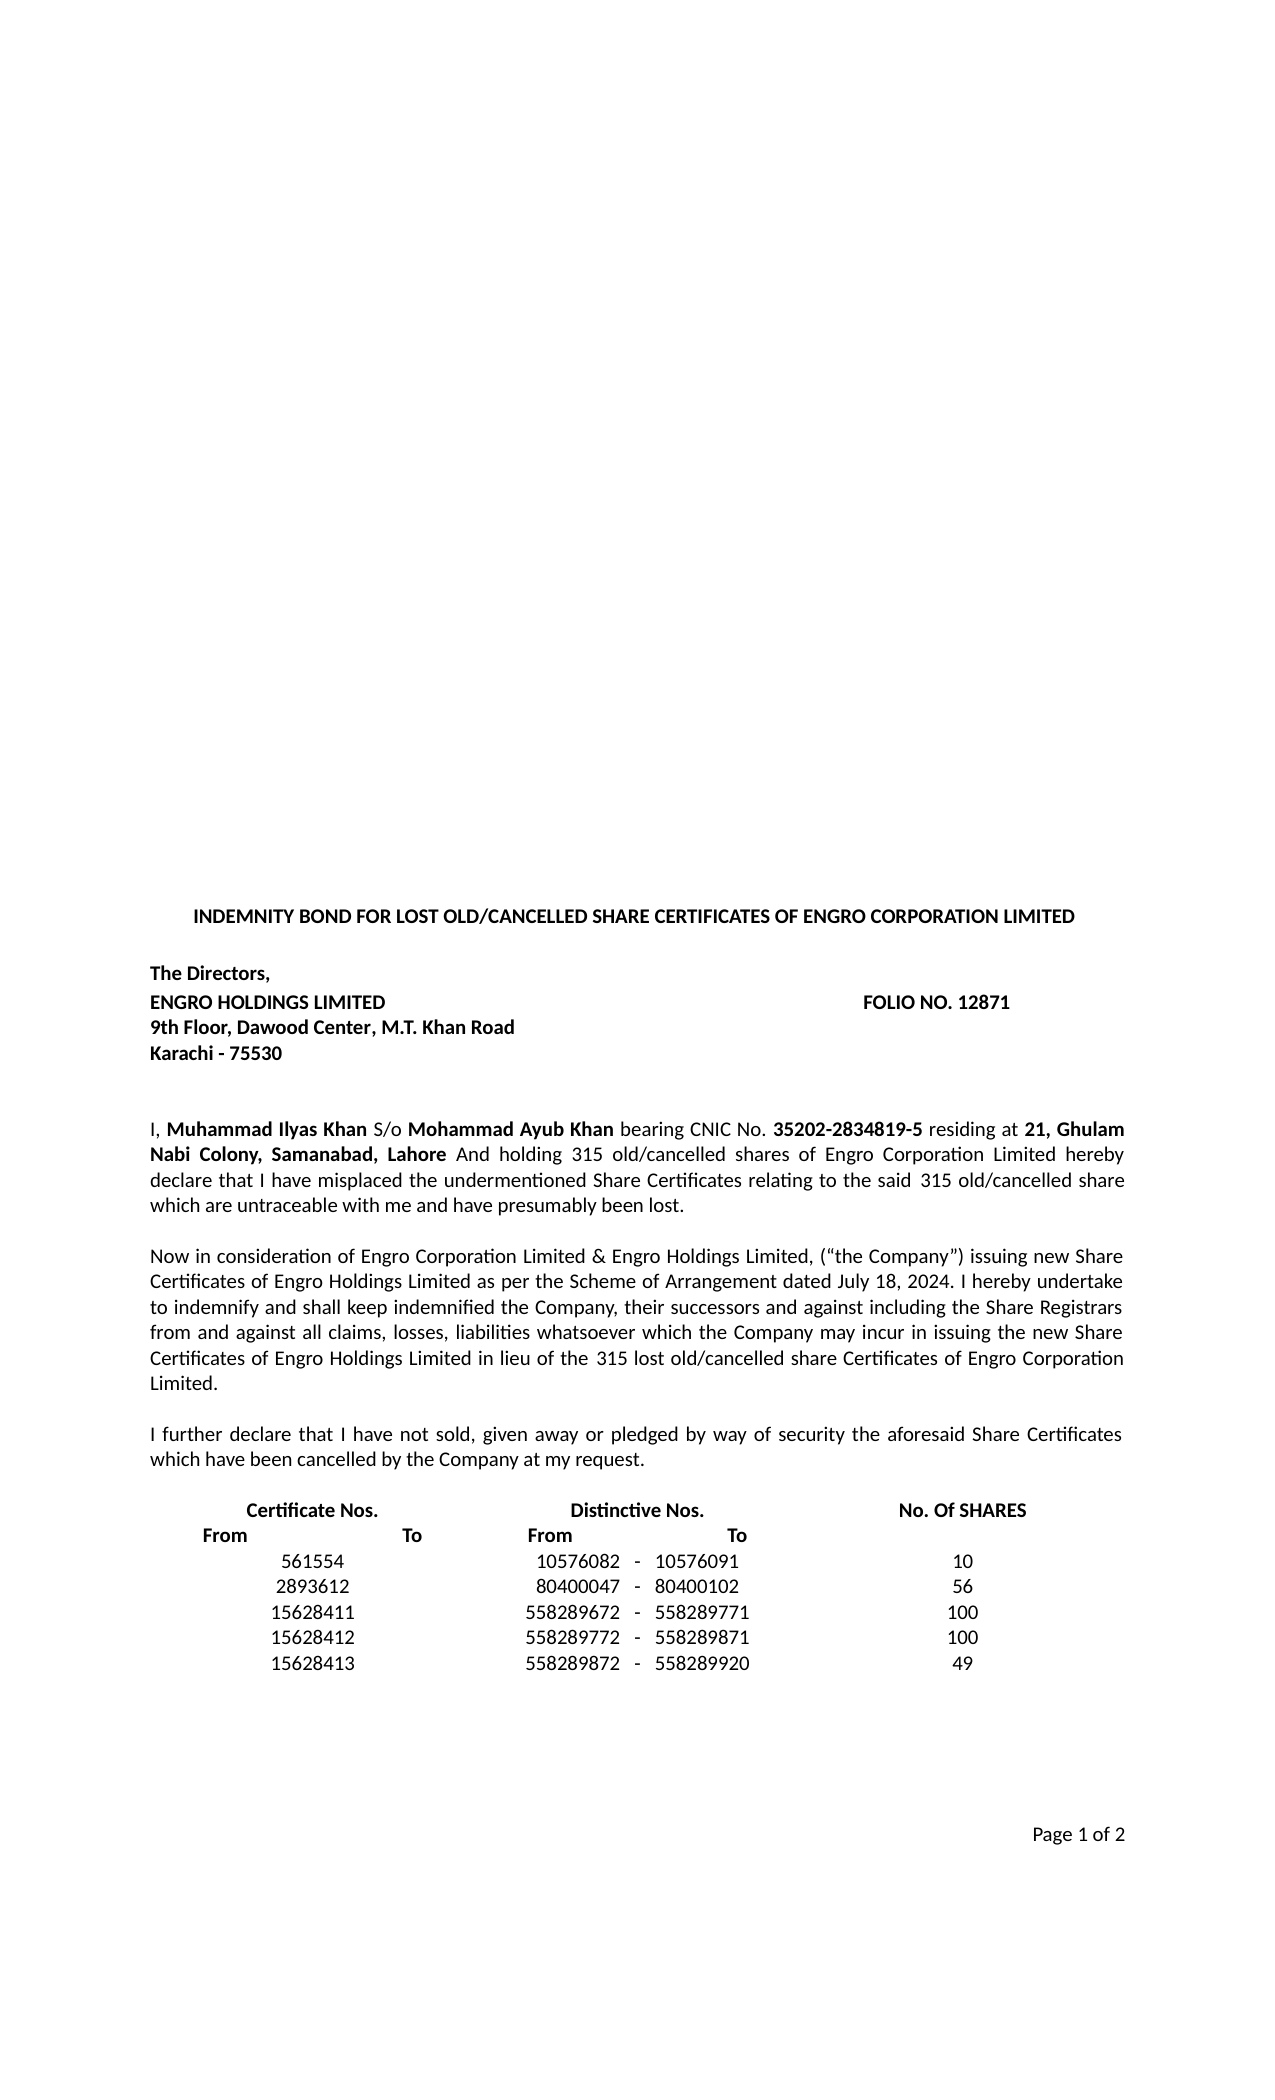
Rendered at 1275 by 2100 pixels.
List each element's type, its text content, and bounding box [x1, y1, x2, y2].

table_header Certificate Nos. From To [150, 1497, 475, 1548]
table_cell 56 [800, 1574, 1125, 1599]
table_cell 10576082 - 10576091 [475, 1548, 800, 1573]
text I further declare that I have not sold, given away or pledged by way of security the aforesaid Share Certificates which have been cancelled by the Company at my request. [150, 1421, 1125, 1472]
table_header The Directors, [150, 960, 863, 989]
table_cell 561554 [150, 1548, 475, 1573]
table_header Distinctive Nos. From To [475, 1497, 800, 1548]
table_cell 15628412 [150, 1624, 475, 1650]
table_cell 15628411 [150, 1599, 475, 1624]
table_header No. Of SHARES [800, 1497, 1125, 1548]
table_header [863, 960, 1125, 989]
table_cell 80400047 - 80400102 [475, 1574, 800, 1599]
table_cell 49 [800, 1650, 1125, 1675]
table_cell 15628413 [150, 1650, 475, 1675]
table_cell 2893612 [150, 1574, 475, 1599]
table_cell FOLIO NO. 12871 [863, 989, 1125, 1065]
table_header INDEMNITY BOND FOR LOST OLD/CANCELLED SHARE CERTIFICATES OF ENGRO CORPORATION LIMITED [147, 900, 1122, 931]
table_cell ENGRO HOLDINGS LIMITED 9th Floor, Dawood Center, M.T. Khan Road Karachi - 75530 [150, 989, 863, 1065]
table_cell 100 [800, 1599, 1125, 1624]
text Now in consideration of Engro Corporation Limited & Engro Holdings Limited, (“the Company”) issuing new Share Certificates of Engro Holdings Limited as per the Scheme of Arrangement dated July 18, 2024. I hereby undertake to indemnify and shall keep indemnified the Company, their successors and against including the Share Registrars from and against all claims, losses, liabilities whatsoever which the Company may incur in issuing the new Share Certificates of Engro Holdings Limited in lieu of the 315 lost old/cancelled share Certificates of Engro Corporation Limited. [150, 1243, 1125, 1396]
table_cell 100 [800, 1624, 1125, 1650]
table_cell 10 [800, 1548, 1125, 1573]
text I, Muhammad Ilyas Khan S/o Mohammad Ayub Khan bearing CNIC No. 35202-2834819-5 residing at 21, Ghulam Nabi Colony, Samanabad, Lahore And holding 315 old/cancelled shares of Engro Corporation Limited hereby declare that I have misplaced the undermentioned Share Certificates relating to the said 315 old/cancelled share which are untraceable with me and have presumably been lost. [150, 1116, 1125, 1218]
table_cell 558289672 - 558289771 [475, 1599, 800, 1624]
table_cell 558289772 - 558289871 [475, 1624, 800, 1650]
table_cell 558289872 - 558289920 [475, 1650, 800, 1675]
